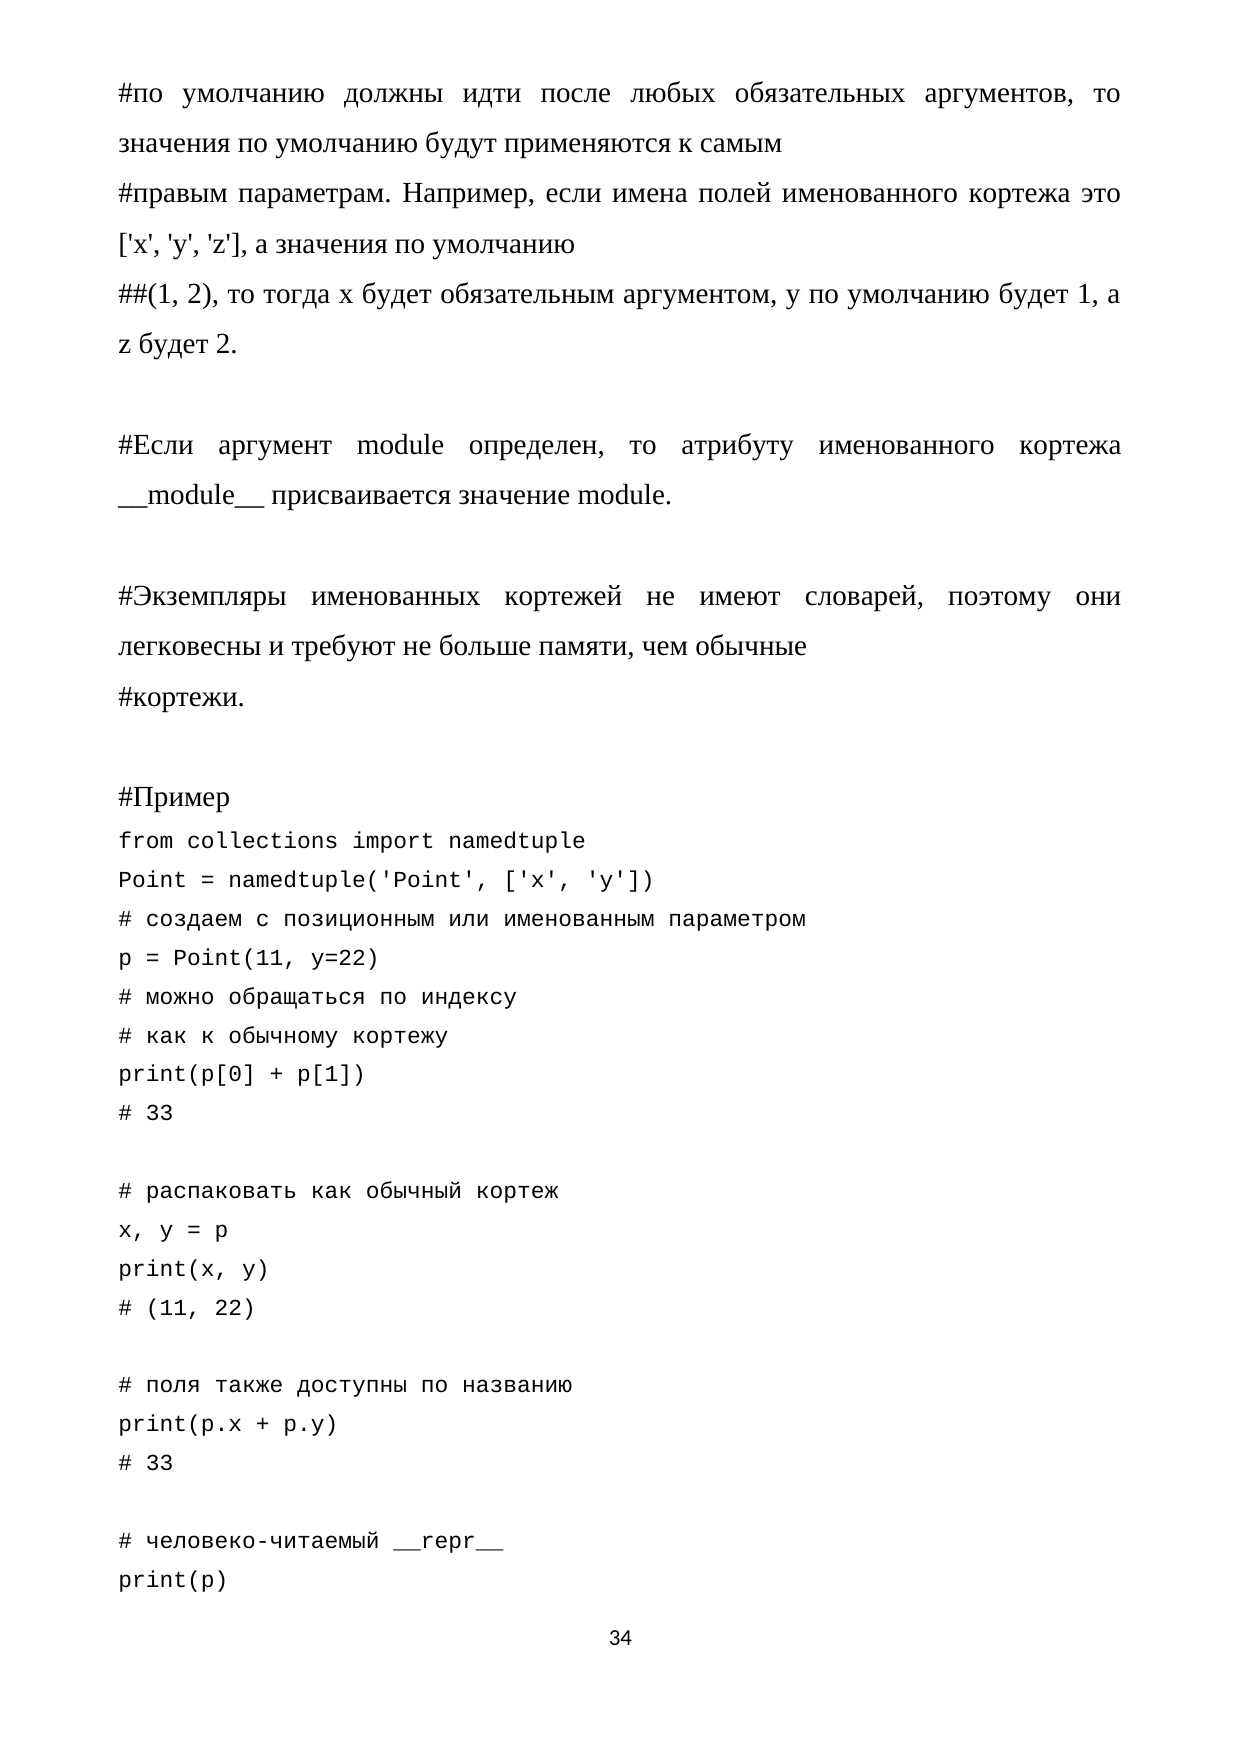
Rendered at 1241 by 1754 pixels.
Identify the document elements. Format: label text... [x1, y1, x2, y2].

text #правым параметрам. Например, если имена полей именованного кортежа это ['x', 'y', 'z'], а значения по умолчанию [118, 176, 1122, 259]
text print(p.x + p.y) [118, 1412, 1122, 1438]
text #по умолчанию должны идти после любых обязательных аргументов, то значения по умолчанию будут применяются к самым [118, 75, 1122, 159]
text # можно обращаться по индексу [118, 985, 1122, 1011]
text print(x, y) [118, 1257, 1122, 1283]
text p = Point(11, y=22) [118, 946, 1122, 972]
text from collections import namedtuple [118, 830, 1122, 856]
text #Пример [118, 779, 1122, 813]
text print(p[0] + p[1]) [118, 1063, 1122, 1089]
text #Экземпляры именованных кортежей не имеют словарей, поэтому они легковесны и требуют не больше памяти, чем обычные [118, 578, 1122, 662]
text # распаковать как обычный кортеж [118, 1179, 1122, 1205]
text #Если аргумент module определен, то атрибуту именованного кортежа __module__ присваивается значение module. [118, 427, 1122, 511]
text # человеко-читаемый __repr__ [118, 1529, 1122, 1555]
text # поля также доступны по названию [118, 1374, 1122, 1399]
text x, y = p [118, 1218, 1122, 1244]
text # как к обычному кортежу [118, 1024, 1122, 1050]
text ##(1, 2), то тогда x будет обязательным аргументом, y по умолчанию будет 1, а z будет 2. [118, 276, 1122, 360]
text # 33 [118, 1451, 1122, 1477]
text # (11, 22) [118, 1296, 1122, 1322]
text # 33 [118, 1102, 1122, 1128]
text # создаем с позиционным или именованным параметром [118, 907, 1122, 933]
text print(p) [118, 1568, 1122, 1594]
text Point = namedtuple('Point', ['x', 'y']) [118, 868, 1122, 894]
text #кортежи. [118, 679, 1122, 712]
